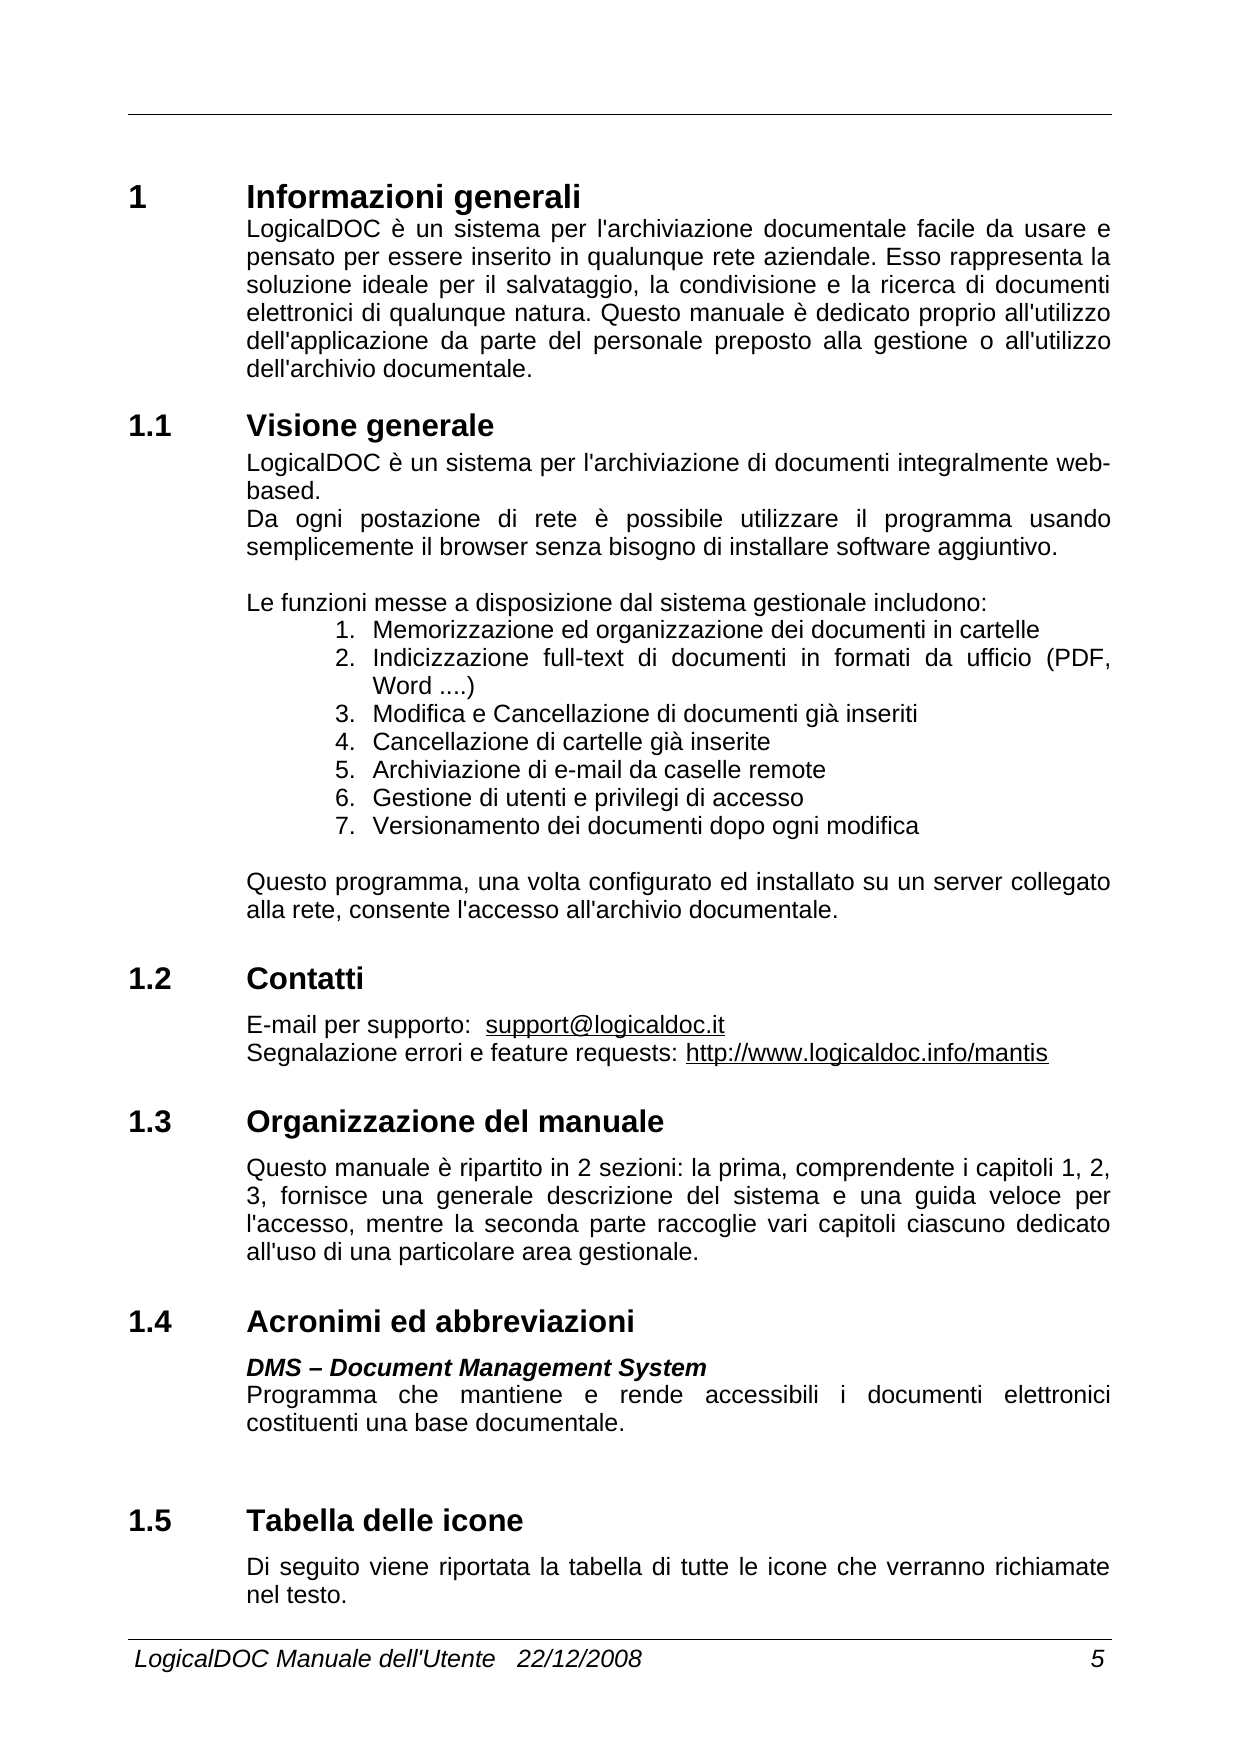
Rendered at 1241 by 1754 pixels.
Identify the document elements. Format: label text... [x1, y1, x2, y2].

text E-mail per supporto: support@logicaldoc.it [246, 1011, 1112, 1039]
text Le funzioni messe a disposizione dal sistema gestionale includono: [246, 588, 1112, 616]
subtitle Visione generale [128, 408, 1112, 443]
text Segnalazione errori e feature requests: http://www.logicaldoc.info/mantis [246, 1039, 1112, 1067]
subtitle Informazioni generali [128, 178, 1112, 215]
subtitle Organizzazione del manuale [128, 1104, 1112, 1139]
list Versionamento dei documenti dopo ogni modifica [335, 812, 1112, 840]
list Gestione di utenti e privilegi di accesso [335, 784, 1112, 812]
list Indicizzazione full-text di documenti in formati da ufficio (PDF, Word ....) [335, 644, 1112, 700]
text Questo manuale è ripartito in 2 sezioni: la prima, comprendente i capitoli 1, 2, 3, fornisce una generale descrizione del sistema e una guida veloce per l'accesso, mentre la seconda parte raccoglie vari capitoli ciascuno dedicato all'uso di una particolare area gestionale. [246, 1154, 1112, 1266]
list Modifica e Cancellazione di documenti già inseriti [335, 700, 1112, 728]
subtitle Acronimi ed abbreviazioni [128, 1304, 1112, 1339]
list Cancellazione di cartelle già inserite [335, 728, 1112, 756]
subtitle Contatti [128, 961, 1112, 996]
text LogicalDOC è un sistema per l'archiviazione documentale facile da usare e pensato per essere inserito in qualunque rete aziendale. Esso rappresenta la soluzione ideale per il salvataggio, la condivisione e la ricerca di documenti elettronici di qualunque natura. Questo manuale è dedicato proprio all'utilizzo dell'applicazione da parte del personale preposto alla gestione o all'utilizzo dell'archivio documentale. [246, 215, 1112, 383]
text Programma che mantiene e rende accessibili i documenti elettronici costituenti una base documentale. [246, 1381, 1112, 1437]
text Da ogni postazione di rete è possibile utilizzare il programma usando semplicemente il browser senza bisogno di installare software aggiuntivo. [246, 505, 1112, 561]
text Di seguito viene riportata la tabella di tutte le icone che verranno richiamate nel testo. [246, 1553, 1112, 1608]
list Memorizzazione ed organizzazione dei documenti in cartelle [335, 616, 1112, 644]
subtitle Tabella delle icone [128, 1503, 1112, 1538]
text Questo programma, una volta configurato ed installato su un server collegato alla rete, consente l'accesso all'archivio documentale. [246, 868, 1112, 923]
list Archiviazione di e-mail da caselle remote [335, 756, 1112, 784]
text DMS – Document Management System [246, 1353, 1112, 1381]
text LogicalDOC è un sistema per l'archiviazione di documenti integralmente web-based. [246, 449, 1112, 505]
